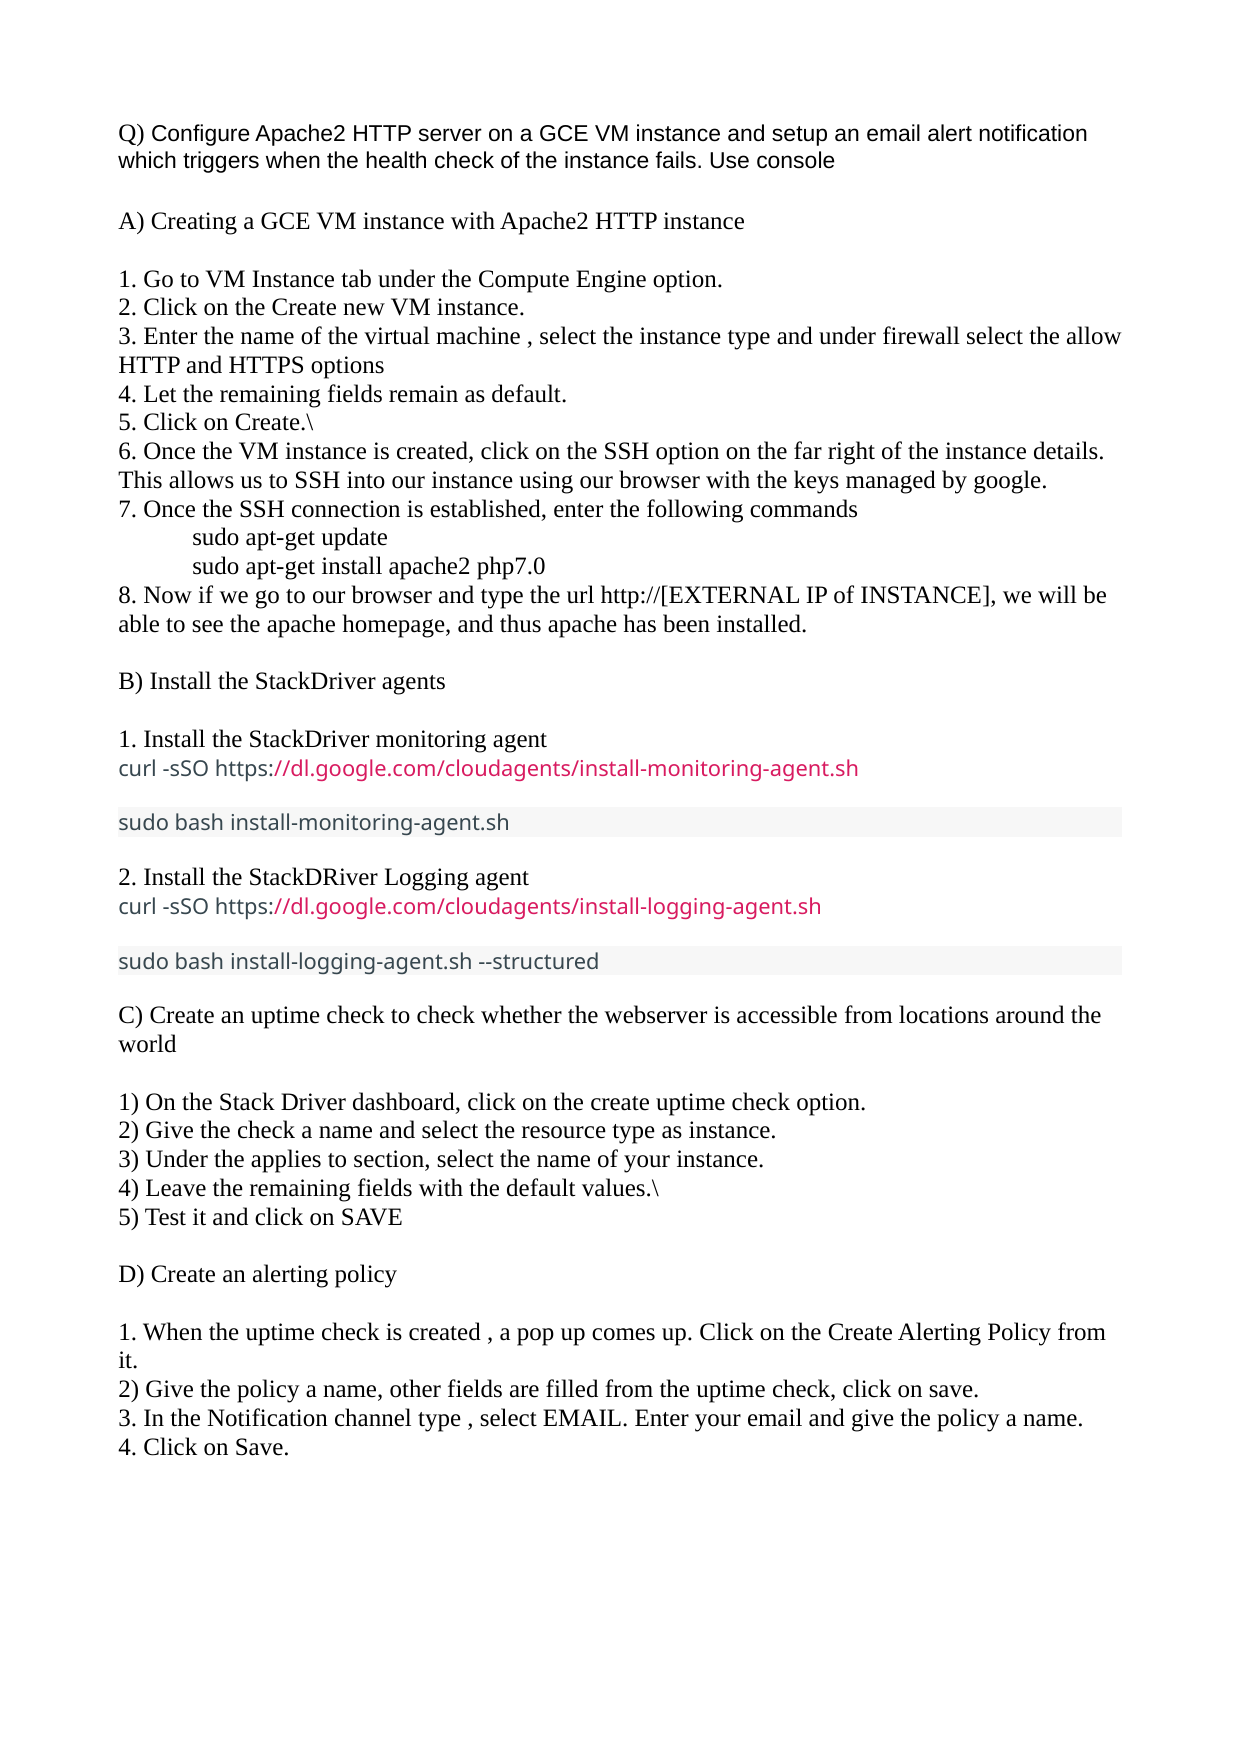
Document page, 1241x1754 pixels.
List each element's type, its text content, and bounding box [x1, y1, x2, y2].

text 2. Install the StackDRiver Logging agent [118, 862, 1122, 891]
text 2. Click on the Create new VM instance. [118, 292, 1122, 321]
text 2) Give the policy a name, other fields are filled from the uptime check, click on save. [118, 1374, 1122, 1403]
text 3. Enter the name of the virtual machine , select the instance type and under firewall select the allow HTTP and HTTPS options [118, 321, 1122, 379]
text 5. Click on Create.\ [118, 407, 1122, 436]
text 1. When the uptime check is created , a pop up comes up. Click on the Create Alerting Policy from it. [118, 1317, 1122, 1374]
text 7. Once the SSH connection is established, enter the following commands [118, 494, 1122, 522]
text D) Create an alerting policy [118, 1259, 1122, 1288]
text 2) Give the check a name and select the resource type as instance. [118, 1115, 1122, 1144]
text B) Install the StackDriver agents [118, 666, 1122, 695]
text sudo apt-get update [118, 522, 1122, 551]
text A) Creating a GCE VM instance with Apache2 HTTP instance [118, 206, 1122, 235]
text sudo bash install-logging-agent.sh --structured [118, 946, 1122, 975]
text 1. Install the StackDriver monitoring agent [118, 724, 1122, 752]
text 6. Once the VM instance is created, click on the SSH option on the far right of the instance details. This allows us to SSH into our instance using our browser with the keys managed by google. [118, 436, 1122, 494]
text sudo apt-get install apache2 php7.0 [118, 551, 1122, 580]
text 8. Now if we go to our browser and type the url http://[EXTERNAL IP of INSTANCE], we will be able to see the apache homepage, and thus apache has been installed. [118, 580, 1122, 637]
text C) Create an uptime check to check whether the webserver is accessible from locations around the world [118, 1000, 1122, 1058]
text 5) Test it and click on SAVE [118, 1202, 1122, 1230]
text Q) Configure Apache2 HTTP server on a GCE VM instance and setup an email alert notification which triggers when the health check of the instance fails. Use console [118, 118, 1122, 173]
text 4. Click on Save. [118, 1432, 1122, 1460]
text curl -sSO https://dl.google.com/cloudagents/install-monitoring-agent.sh [118, 752, 1122, 782]
text curl -sSO https://dl.google.com/cloudagents/install-logging-agent.sh [118, 891, 1122, 921]
text sudo bash install-monitoring-agent.sh [118, 807, 1122, 837]
text 1) On the Stack Driver dashboard, click on the create uptime check option. [118, 1087, 1122, 1115]
text 1. Go to VM Instance tab under the Compute Engine option. [118, 264, 1122, 292]
text 4. Let the remaining fields remain as default. [118, 379, 1122, 407]
text 3) Under the applies to section, select the name of your instance. [118, 1144, 1122, 1173]
text 4) Leave the remaining fields with the default values.\ [118, 1173, 1122, 1202]
text 3. In the Notification channel type , select EMAIL. Enter your email and give the policy a name. [118, 1403, 1122, 1432]
